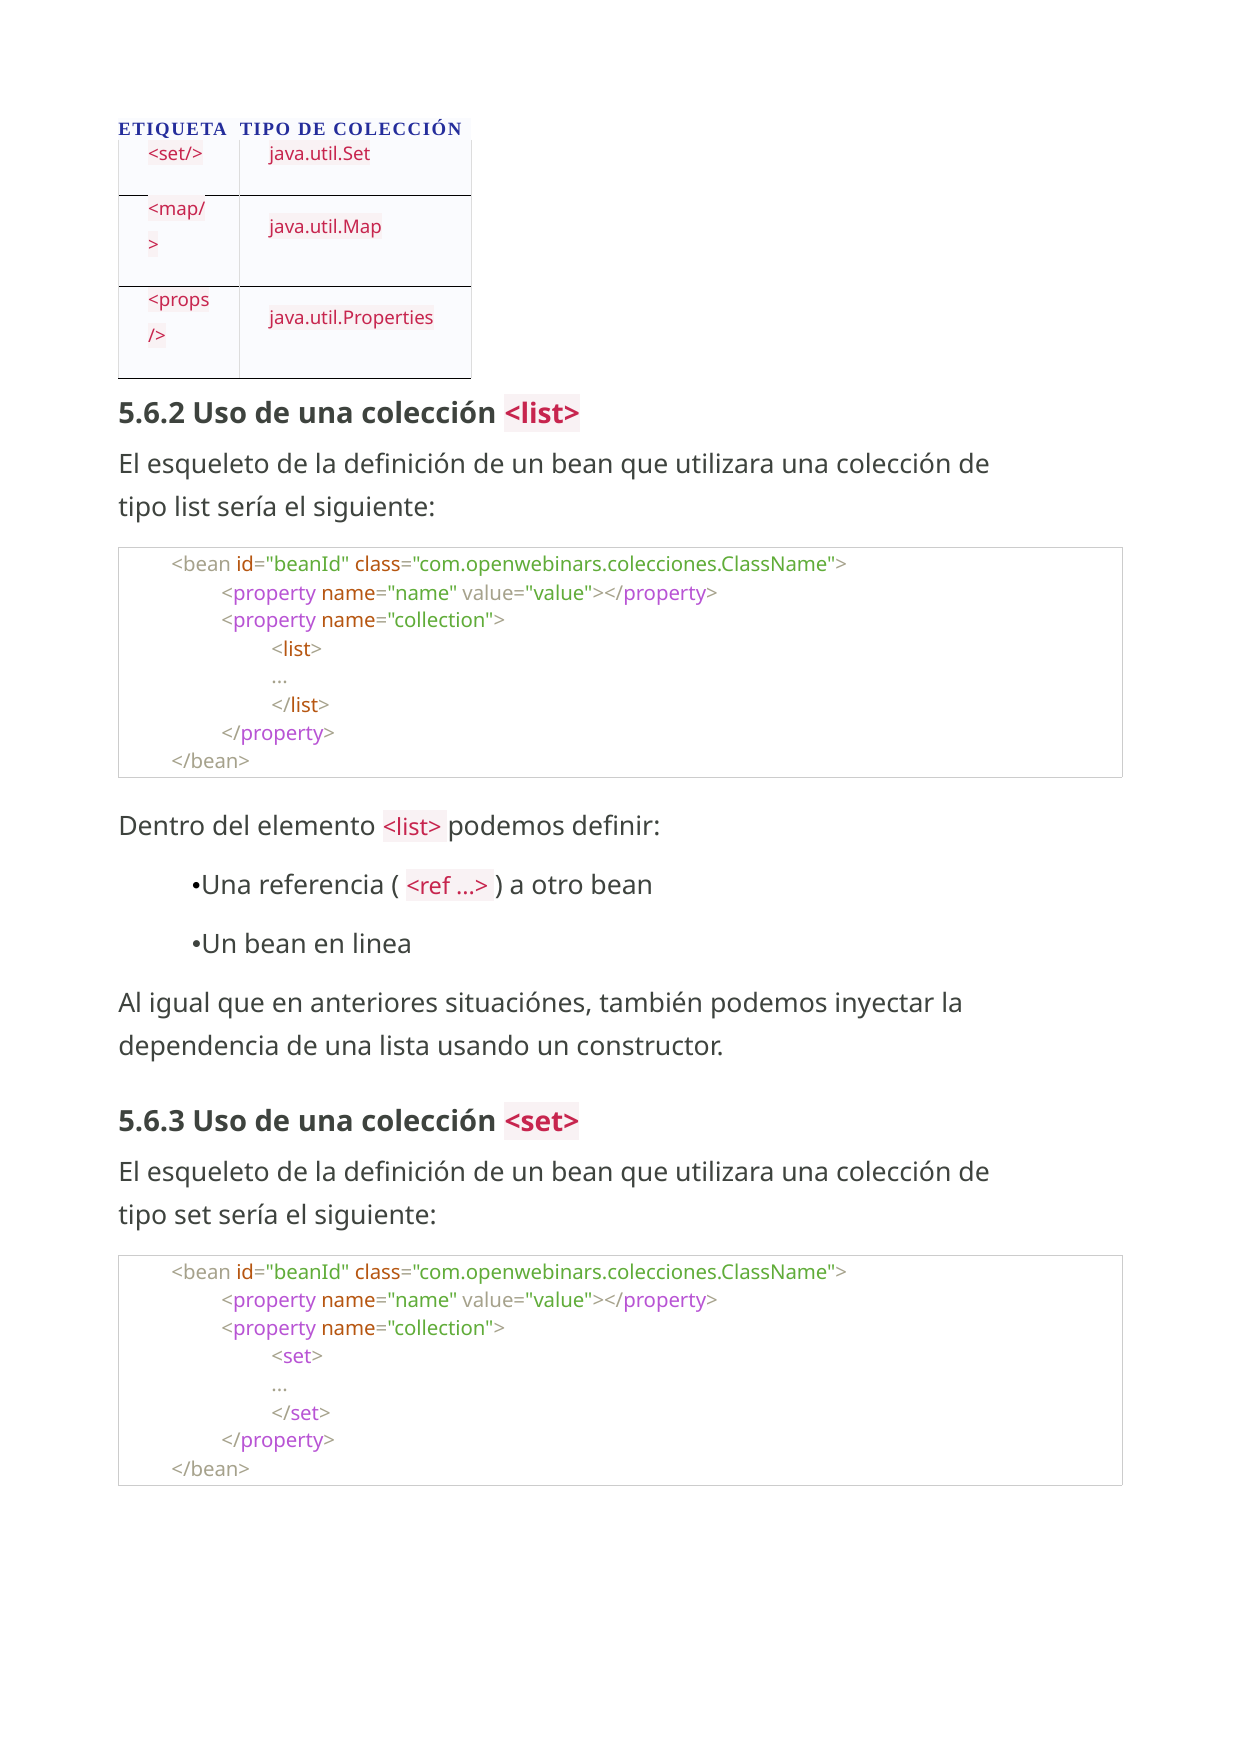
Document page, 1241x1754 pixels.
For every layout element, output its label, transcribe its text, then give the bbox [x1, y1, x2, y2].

table_cell java.util.Properties [240, 287, 471, 378]
text <set> [119, 1339, 1122, 1367]
text </bean> [119, 743, 1122, 777]
text El esqueleto de la definición de un bean que utilizara una colección de tipo list sería el siguiente: [118, 445, 1122, 524]
table_cell <set/> [119, 140, 239, 195]
text </set> [119, 1395, 1122, 1423]
subtitle 5.6.2 Uso de una colección <list> [118, 393, 1122, 432]
table_cell java.util.Map [240, 196, 471, 286]
text </list> [119, 687, 1122, 715]
text <bean id="beanId" class="com.openwebinars.colecciones.ClassName"> [119, 548, 1122, 575]
table_header ETIQUETA [118, 118, 239, 140]
text Dentro del elemento <list> podemos definir: [118, 807, 1122, 843]
text Al igual que en anteriores situaciónes, también podemos inyectar la dependencia de una lista usando un constructor. [118, 984, 1122, 1063]
text <property name="name" value="value"></property> [119, 575, 1122, 603]
table_cell <props/> [119, 287, 239, 378]
list Una referencia ( <ref ...> ) a otro bean [118, 866, 1122, 902]
text El esqueleto de la definición de un bean que utilizara una colección de tipo set sería el siguiente: [118, 1153, 1122, 1232]
text <property name="name" value="value"></property> [119, 1283, 1122, 1311]
table_cell java.util.Set [240, 140, 471, 195]
text </bean> [119, 1451, 1122, 1485]
list Un bean en linea [118, 925, 1122, 961]
text </property> [119, 715, 1122, 743]
text <property name="collection"> [119, 1311, 1122, 1339]
text ... [119, 659, 1122, 687]
text <property name="collection"> [119, 603, 1122, 631]
text ... [119, 1367, 1122, 1395]
text <list> [119, 631, 1122, 659]
subtitle 5.6.3 Uso de una colección <set> [118, 1101, 1122, 1140]
table_cell <map/> [119, 196, 239, 286]
text <bean id="beanId" class="com.openwebinars.colecciones.ClassName"> [119, 1256, 1122, 1283]
table_header TIPO DE COLECCIÓN [240, 118, 471, 140]
text </property> [119, 1423, 1122, 1451]
